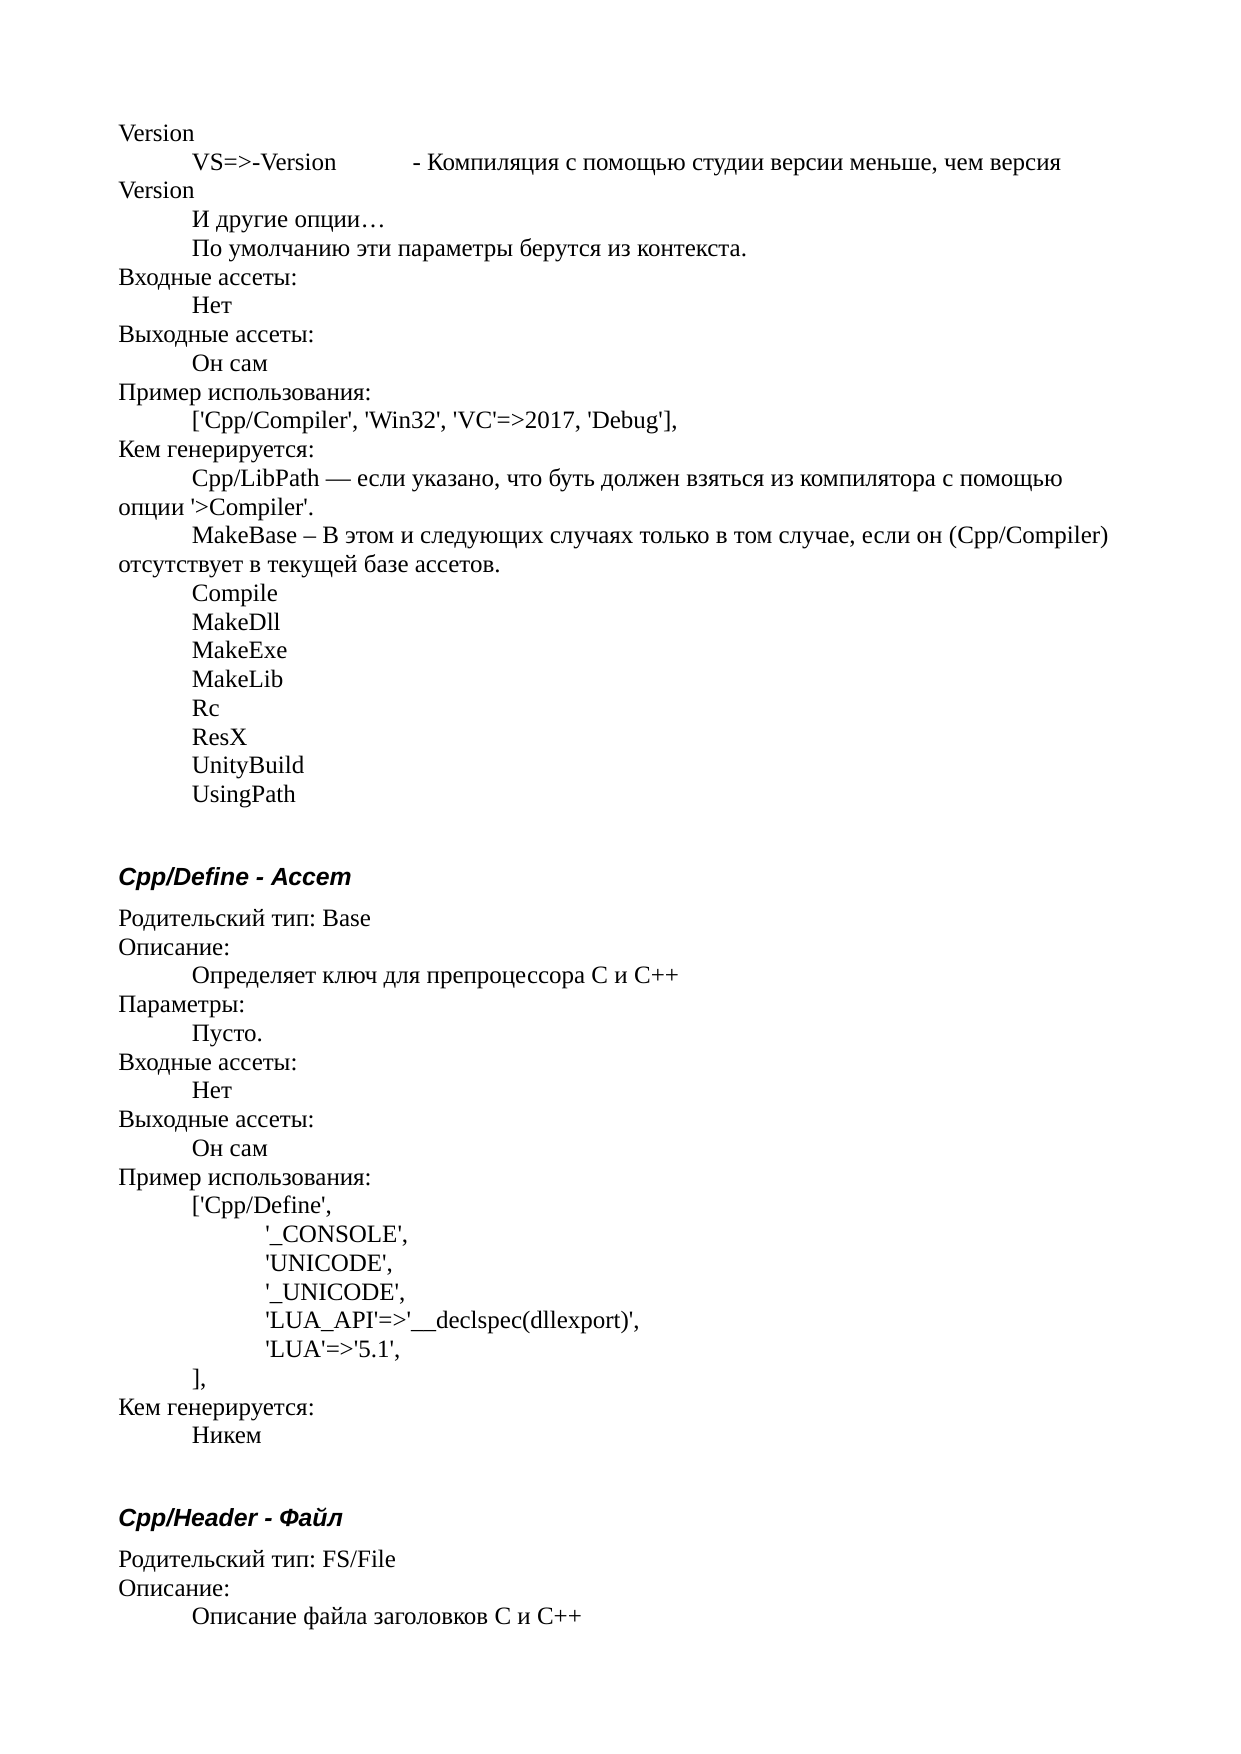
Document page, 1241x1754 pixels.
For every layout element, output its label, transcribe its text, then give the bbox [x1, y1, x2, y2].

text Нет [118, 1075, 1122, 1104]
text Описание: [118, 1573, 1122, 1601]
text Пример использования: [118, 377, 1122, 406]
text Родительский тип: FS/File [118, 1544, 1122, 1573]
text Пример использования: [118, 1162, 1122, 1190]
text Определяет ключ для препроцессора С и С++ [118, 960, 1122, 989]
text Нет [118, 291, 1122, 319]
text '_UNICODE', [118, 1277, 1122, 1305]
text Пусто. [118, 1018, 1122, 1047]
text Кем генерируется: [118, 434, 1122, 463]
text Version [118, 118, 1122, 147]
text Кем генерируется: [118, 1392, 1122, 1420]
text MakeExe [118, 636, 1122, 664]
text 'UNICODE', [118, 1248, 1122, 1277]
text Выходные ассеты: [118, 319, 1122, 348]
text И другие опции… [118, 204, 1122, 233]
text UsingPath [118, 779, 1122, 808]
text Он сам [118, 1133, 1122, 1162]
text ], [118, 1363, 1122, 1392]
text Он сам [118, 348, 1122, 377]
text Cpp/LibPath — если указано, что буть должен взяться из компилятора с помощью опции '>Compiler'. [118, 463, 1122, 521]
text VS=>-Version - Компиляция с помощью студии версии меньше, чем версия Version [118, 147, 1122, 204]
text ['Cpp/Define', [118, 1190, 1122, 1219]
text MakeBase – В этом и следующих случаях только в том случае, если он (Cpp/Compiler) отсутствует в текущей базе ассетов. [118, 521, 1122, 578]
text По умолчанию эти параметры берутся из контекста. [118, 233, 1122, 262]
text Никем [118, 1420, 1122, 1449]
text Входные ассеты: [118, 1047, 1122, 1075]
text MakeLib [118, 664, 1122, 693]
text Rc [118, 693, 1122, 722]
subtitle Cpp/Header - Файл [118, 1503, 1122, 1531]
subtitle Cpp/Define - Ассет [118, 862, 1122, 890]
text MakeDll [118, 607, 1122, 636]
text Родительский тип: Base [118, 903, 1122, 932]
text 'LUA_API'=>'__declspec(dllexport)', [118, 1305, 1122, 1334]
text UnityBuild [118, 751, 1122, 779]
text '_CONSOLE', [118, 1219, 1122, 1248]
text ResX [118, 722, 1122, 751]
text Описание файла заголовков С и С++ [118, 1601, 1122, 1630]
text 'LUA'=>'5.1', [118, 1334, 1122, 1363]
text ['Cpp/Compiler', 'Win32', 'VC'=>2017, 'Debug'], [118, 406, 1122, 434]
text Выходные ассеты: [118, 1104, 1122, 1133]
text Входные ассеты: [118, 262, 1122, 291]
text Compile [118, 578, 1122, 607]
text Описание: [118, 932, 1122, 960]
text Параметры: [118, 989, 1122, 1018]
